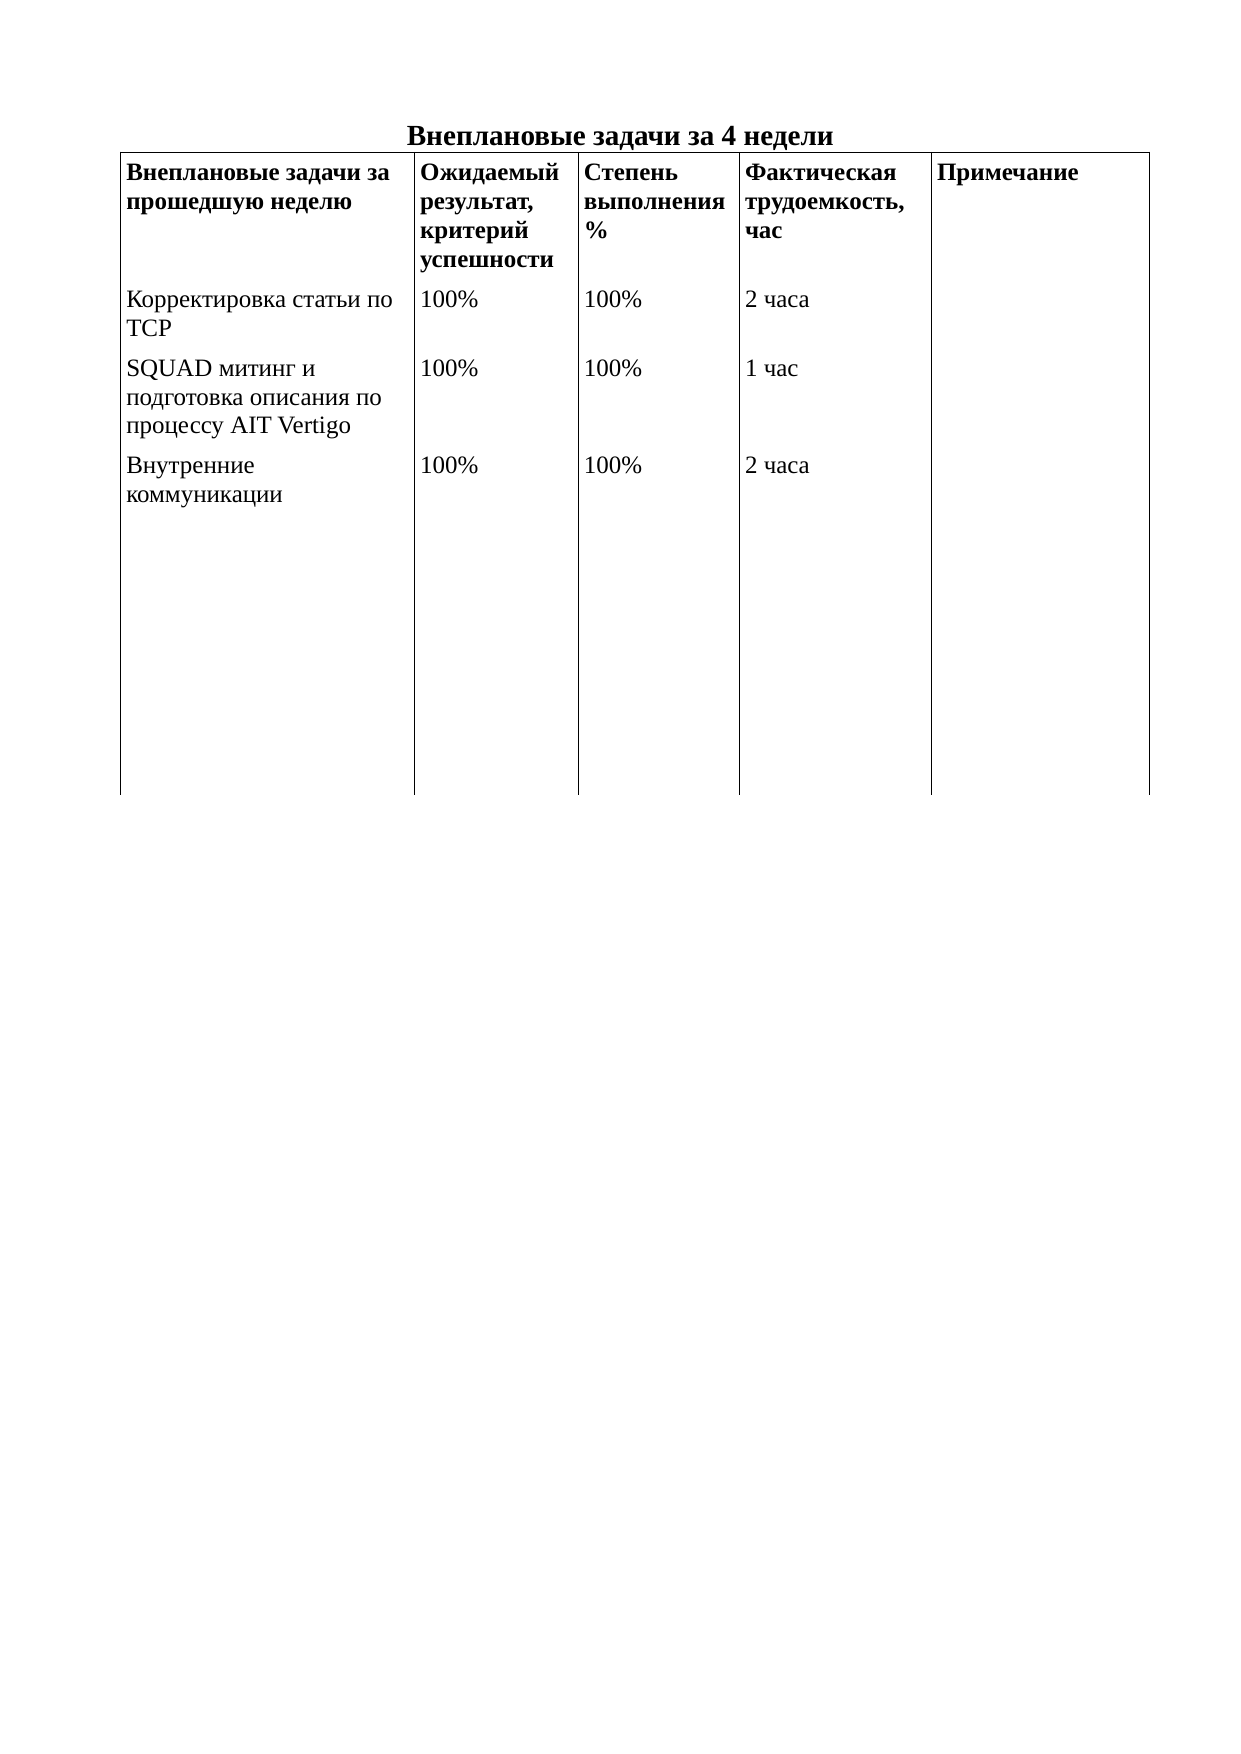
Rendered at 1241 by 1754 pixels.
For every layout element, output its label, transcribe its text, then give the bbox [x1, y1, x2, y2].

table_header Степень выполнения % [579, 153, 739, 278]
table_cell [121, 675, 414, 715]
table_cell 2 часа [740, 278, 931, 347]
table_cell 1 час [740, 347, 931, 445]
table_cell 100% [415, 445, 578, 514]
table_cell [740, 675, 931, 715]
table_cell [740, 715, 931, 755]
table_header Ожидаемый результат, критерий успешности [415, 153, 578, 278]
table_cell [932, 715, 1149, 755]
table_cell [932, 445, 1149, 514]
table_header Примечание [932, 153, 1149, 278]
text Внеплановые задачи за 4 недели [118, 118, 1122, 152]
table_cell [740, 514, 931, 554]
table_cell 100% [579, 347, 739, 445]
table_cell [121, 635, 414, 675]
table_cell [579, 715, 739, 755]
table_cell 100% [579, 278, 739, 347]
table_cell [579, 675, 739, 715]
table_cell [415, 514, 578, 554]
table_cell [415, 554, 578, 594]
table_cell [740, 635, 931, 675]
table_cell 100% [415, 347, 578, 445]
table_cell [579, 755, 739, 795]
table_cell [121, 594, 414, 634]
table_cell [415, 715, 578, 755]
table_cell [415, 594, 578, 634]
table_header Внеплановые задачи за прошедшую неделю [121, 153, 414, 278]
table_cell [932, 635, 1149, 675]
table_cell [579, 635, 739, 675]
table_cell [740, 594, 931, 634]
table_cell 2 часа [740, 445, 931, 514]
table_cell Корректировка статьи по TCP [121, 278, 414, 347]
table_cell [740, 755, 931, 795]
table_cell [579, 594, 739, 634]
table_cell [121, 755, 414, 795]
table_cell 100% [415, 278, 578, 347]
table_cell [415, 635, 578, 675]
table_cell [121, 715, 414, 755]
table_header Фактическая трудоемкость, час [740, 153, 931, 278]
table_cell Внутренние коммуникации [121, 445, 414, 514]
table_cell [932, 278, 1149, 347]
table_cell [121, 554, 414, 594]
table_cell [579, 554, 739, 594]
table_cell [121, 514, 414, 554]
table_cell [932, 554, 1149, 594]
table_cell [932, 594, 1149, 634]
table_cell 100% [579, 445, 739, 514]
table_cell [740, 554, 931, 594]
table_cell [415, 755, 578, 795]
table_cell [932, 755, 1149, 795]
table_cell [932, 347, 1149, 445]
table_cell [579, 514, 739, 554]
table_cell [932, 514, 1149, 554]
table_cell SQUAD митинг и подготовка описания по процессу AIT Vertigo [121, 347, 414, 445]
table_cell [415, 675, 578, 715]
table_cell [932, 675, 1149, 715]
